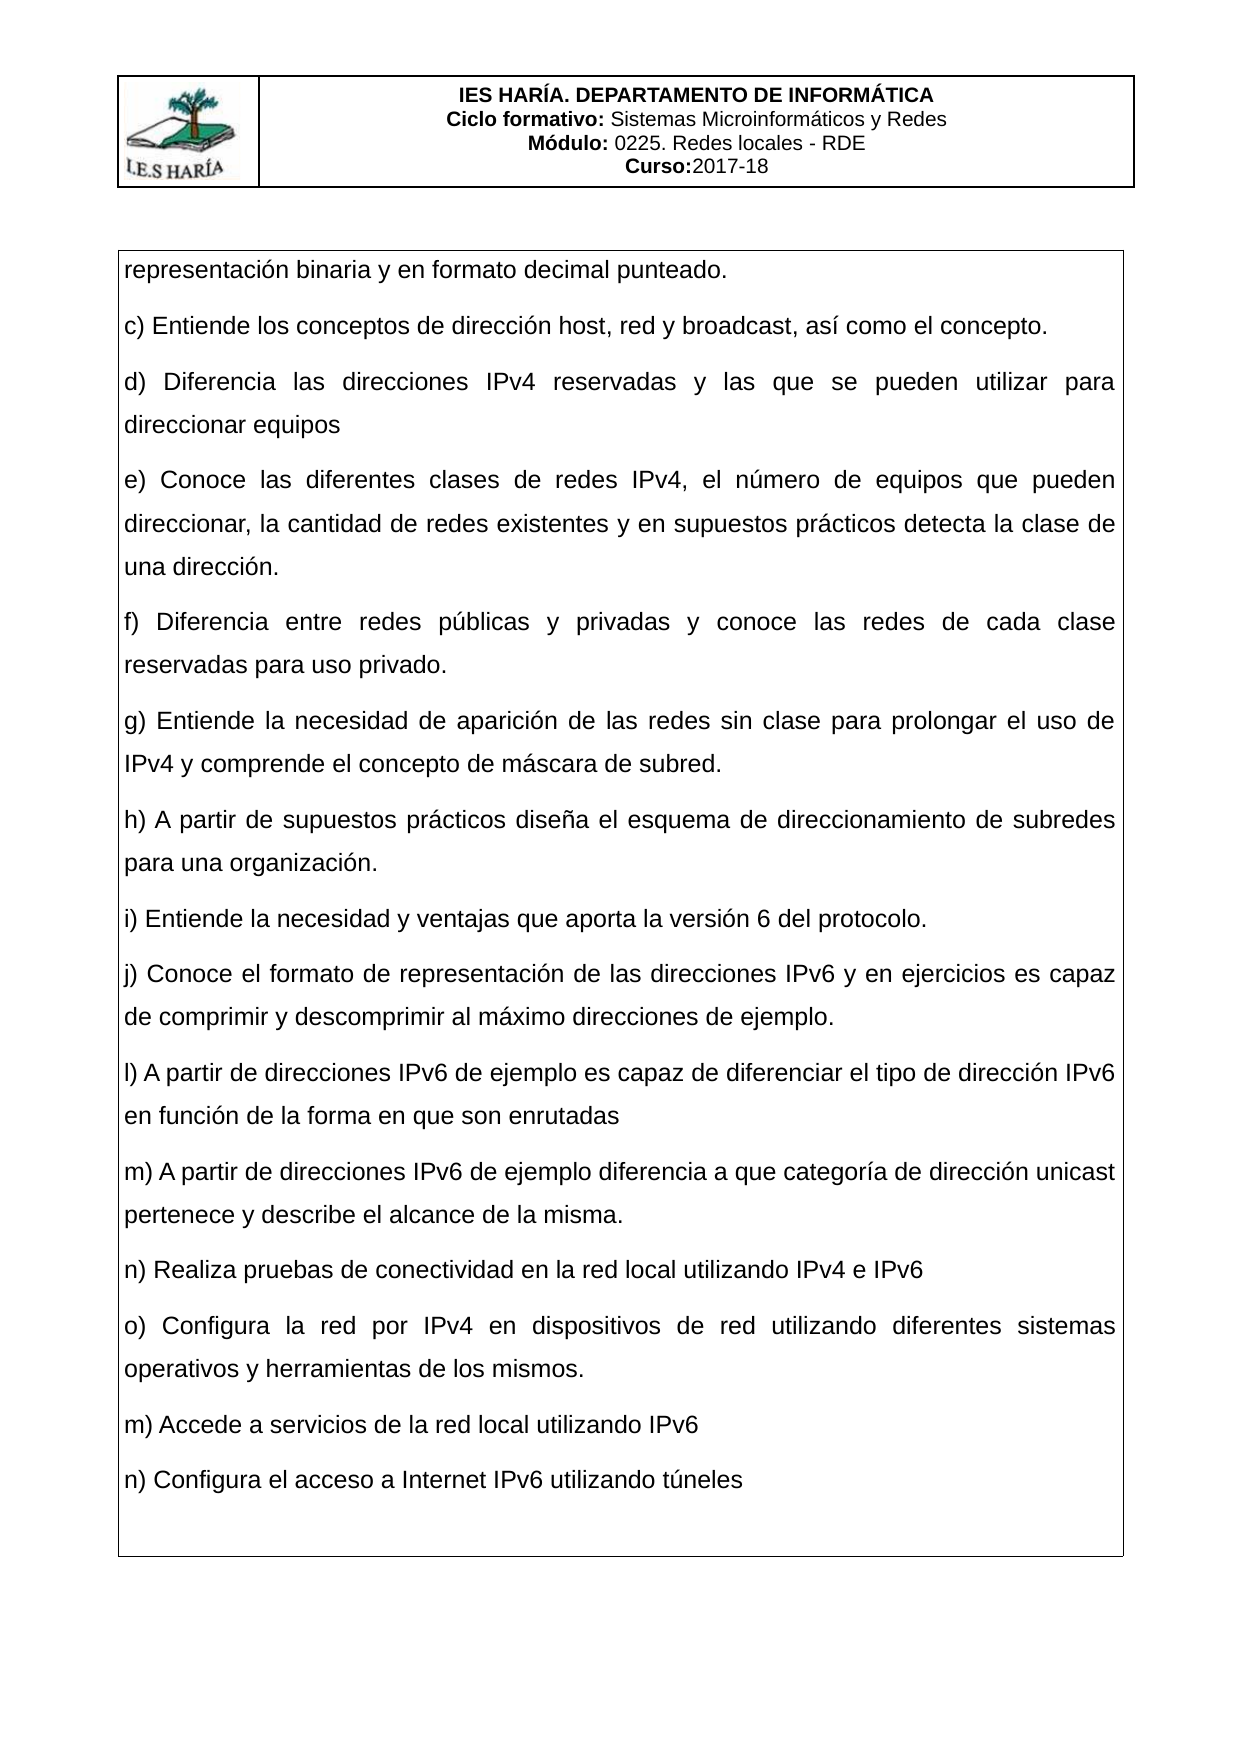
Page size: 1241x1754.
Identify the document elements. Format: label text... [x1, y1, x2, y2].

picture [123, 82, 241, 180]
table_cell representación binaria y en formato decimal punteado. c) Entiende los conceptos de dirección host, red y broadcast, así como el concepto. d) Diferencia las direcciones IPv4 reservadas y las que se pueden utilizar para direccionar equipos e) Conoce las diferentes clases de redes IPv4, el número de equipos que pueden direccionar, la cantidad de redes existentes y en supuestos prácticos detecta la clase de una dirección. f) Diferencia entre redes públicas y privadas y conoce las redes de cada clase reservadas para uso privado. g) Entiende la necesidad de aparición de las redes sin clase para prolongar el uso de IPv4 y comprende el concepto de máscara de subred. h) A partir de supuestos prácticos diseña el esquema de direccionamiento de subredes para una organización. i) Entiende la necesidad y ventajas que aporta la versión 6 del protocolo. j) Conoce el formato de representación de las direcciones IPv6 y en ejercicios es capaz de comprimir y descomprimir al máximo direcciones de ejemplo. l) A partir de direcciones IPv6 de ejemplo es capaz de diferenciar el tipo de dirección IPv6 en función de la forma en que son enrutadas m) A partir de direcciones IPv6 de ejemplo diferencia a que categoría de dirección unicast pertenece y describe el alcance de la misma. n) Realiza pruebas de conectividad en la red local utilizando IPv4 e IPv6 o) Configura la red por IPv4 en dispositivos de red utilizando diferentes sistemas operativos y herramientas de los mismos. m) Accede a servicios de la red local utilizando IPv6 n) Configura el acceso a Internet IPv6 utilizando túneles [119, 251, 1123, 1556]
